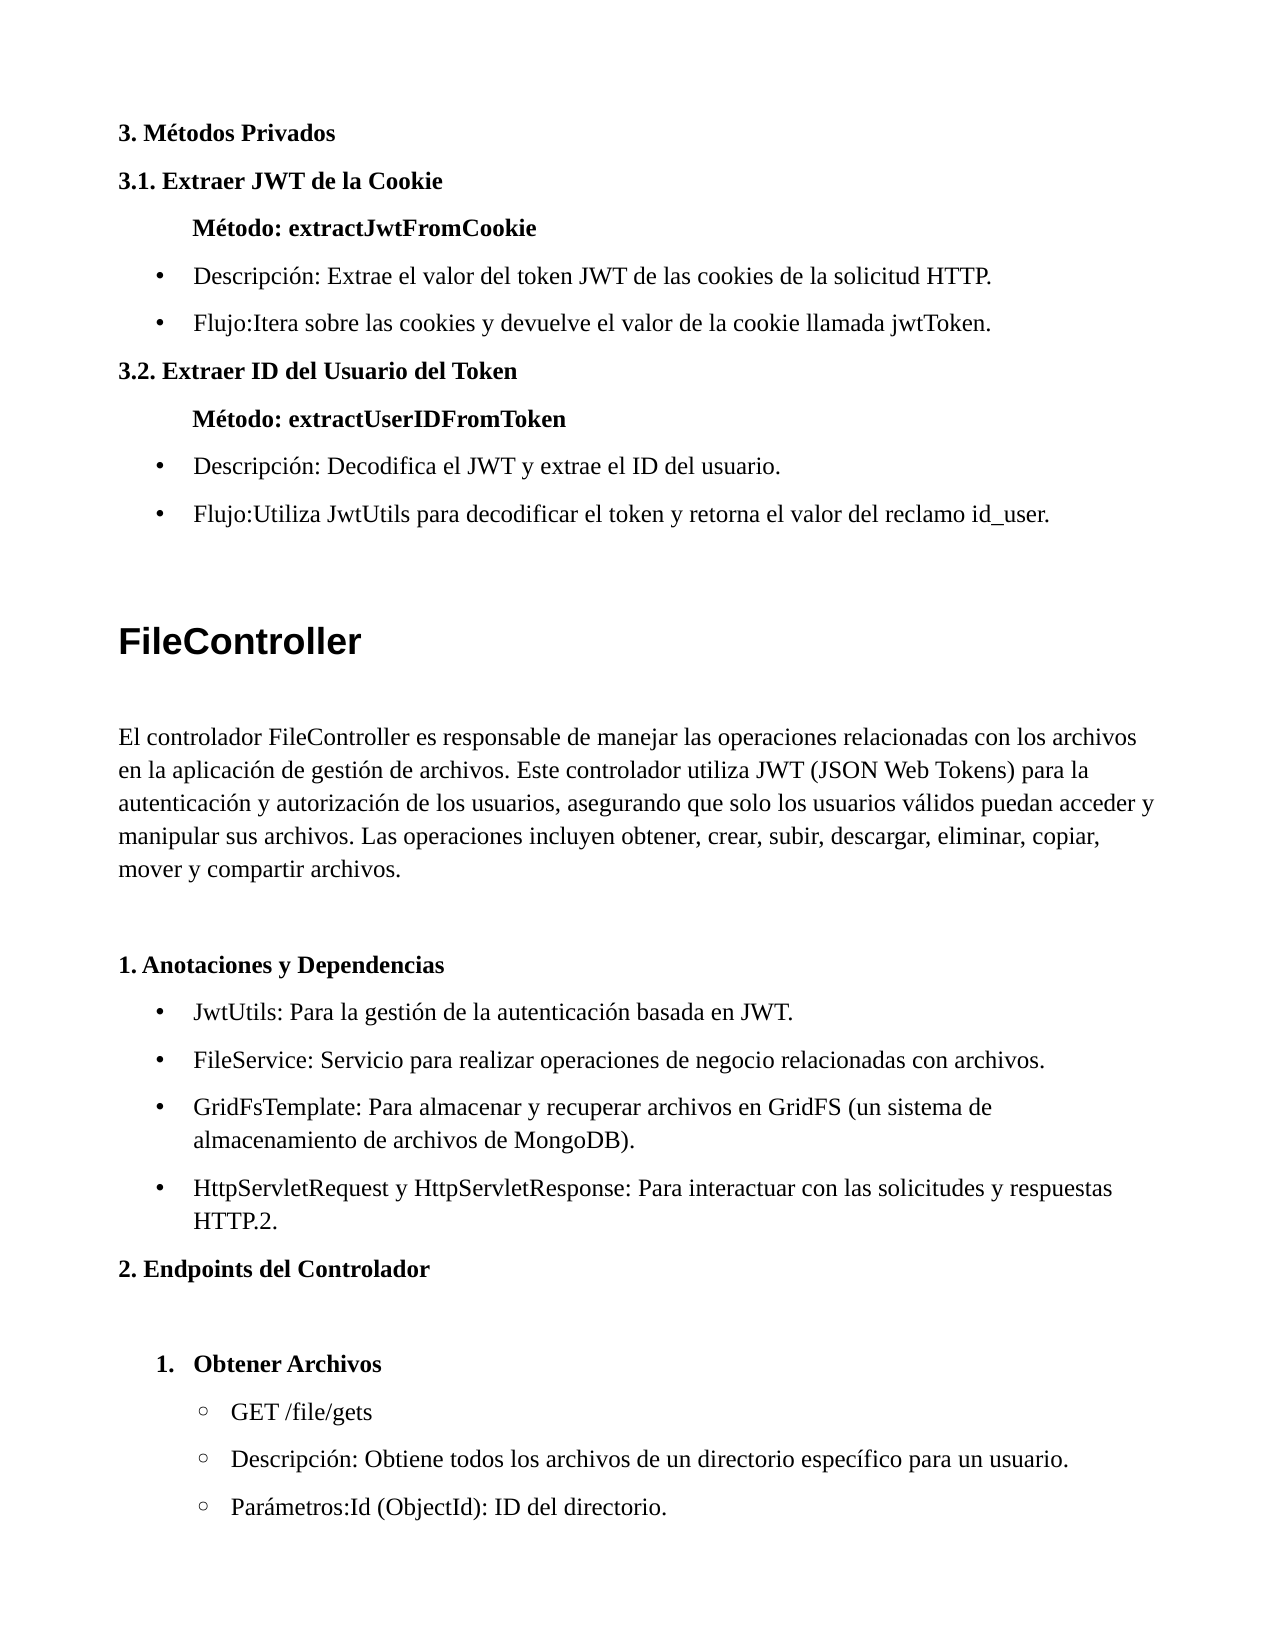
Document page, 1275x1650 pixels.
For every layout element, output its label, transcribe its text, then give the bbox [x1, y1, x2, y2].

text 2. Endpoints del Controlador [118, 1254, 1157, 1282]
list Obtener Archivos [156, 1349, 1157, 1378]
list Flujo:Itera sobre las cookies y devuelve el valor de la cookie llamada jwtToken. [156, 308, 1157, 337]
text Método: extractJwtFromCookie [118, 213, 1157, 242]
list JwtUtils: Para la gestión de la autenticación basada en JWT. [156, 997, 1157, 1026]
list FileService: Servicio para realizar operaciones de negocio relacionadas con archivos. [156, 1045, 1157, 1074]
text 3. Métodos Privados [118, 118, 1157, 147]
list Descripción: Obtiene todos los archivos de un directorio específico para un usuario. [193, 1444, 1157, 1473]
list HttpServletRequest y HttpServletResponse: Para interactuar con las solicitudes y respuestas HTTP.2. [156, 1173, 1157, 1235]
subtitle FileController [118, 619, 1157, 662]
list Descripción: Extrae el valor del token JWT de las cookies de la solicitud HTTP. [156, 261, 1157, 290]
text Método: extractUserIDFromToken [118, 404, 1157, 432]
list GET /file/gets [193, 1397, 1157, 1425]
text 3.1. Extraer JWT de la Cookie [118, 166, 1157, 194]
text El controlador FileController es responsable de manejar las operaciones relacionadas con los archivos en la aplicación de gestión de archivos. Este controlador utiliza JWT (JSON Web Tokens) para la autenticación y autorización de los usuarios, asegurando que solo los usuarios válidos puedan acceder y manipular sus archivos. Las operaciones incluyen obtener, crear, subir, descargar, eliminar, copiar, mover y compartir archivos. [118, 722, 1157, 883]
list Descripción: Decodifica el JWT y extrae el ID del usuario. [156, 451, 1157, 480]
list Parámetros:Id (ObjectId): ID del directorio. [193, 1492, 1157, 1521]
text 3.2. Extraer ID del Usuario del Token [118, 356, 1157, 385]
list GridFsTemplate: Para almacenar y recuperar archivos en GridFS (un sistema de almacenamiento de archivos de MongoDB). [156, 1092, 1157, 1154]
list Flujo:Utiliza JwtUtils para decodificar el token y retorna el valor del reclamo id_user. [156, 499, 1157, 528]
text 1. Anotaciones y Dependencias [118, 950, 1157, 978]
